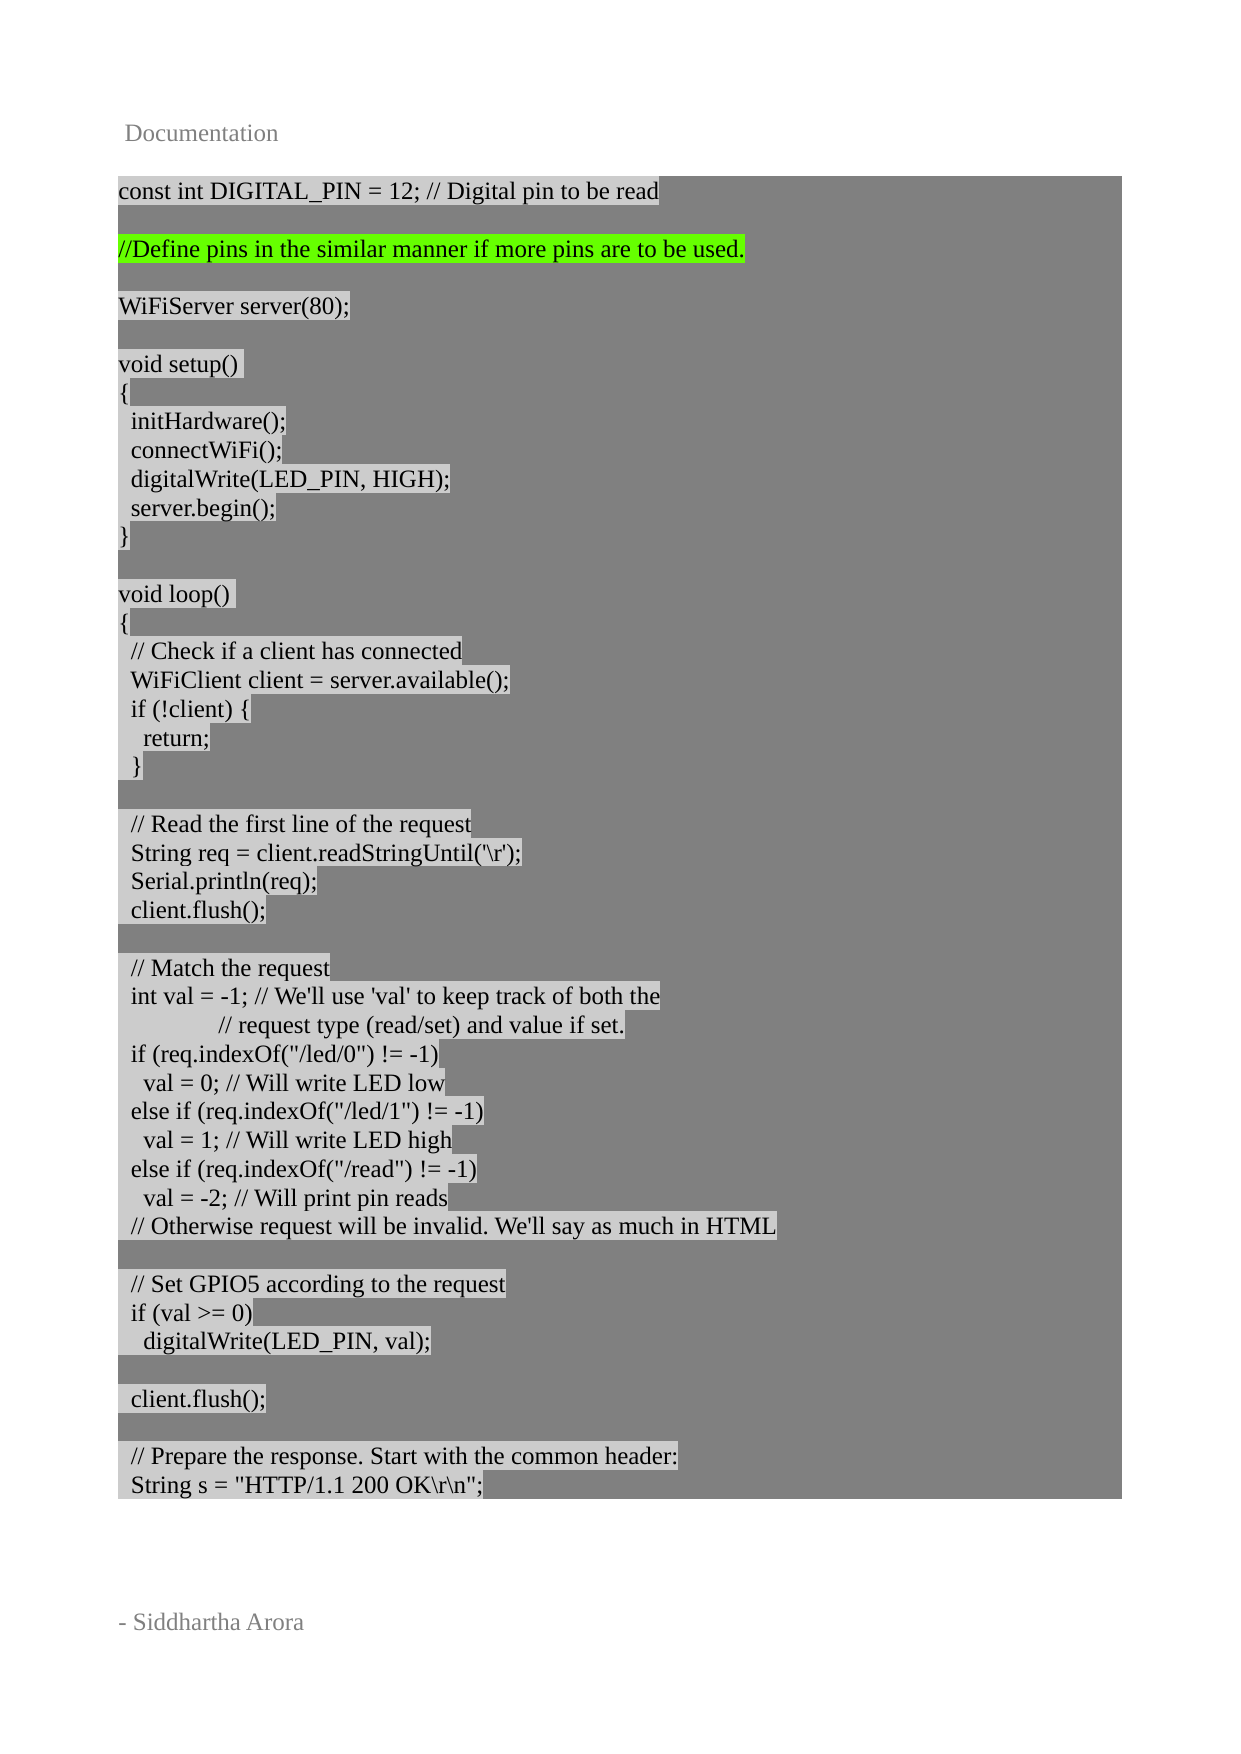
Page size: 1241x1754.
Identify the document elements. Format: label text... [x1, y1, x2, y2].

text if (val >= 0) [118, 1298, 1122, 1326]
text client.flush(); [118, 1384, 1122, 1413]
text void setup() [118, 349, 1122, 378]
text if (!client) { [118, 694, 1122, 723]
text // Read the first line of the request [118, 809, 1122, 838]
text // Match the request [118, 953, 1122, 981]
text else if (req.indexOf("/read") != -1) [118, 1154, 1122, 1183]
text // Otherwise request will be invalid. We'll say as much in HTML [118, 1211, 1122, 1240]
text // Check if a client has connected [118, 636, 1122, 665]
text { [118, 608, 1122, 636]
text val = 0; // Will write LED low [118, 1068, 1122, 1096]
text digitalWrite(LED_PIN, HIGH); [118, 464, 1122, 493]
text connectWiFi(); [118, 435, 1122, 464]
text // request type (read/set) and value if set. [118, 1010, 1122, 1039]
text Serial.println(req); [118, 866, 1122, 895]
text } [118, 521, 1122, 550]
text WiFiClient client = server.available(); [118, 665, 1122, 694]
text initHardware(); [118, 406, 1122, 435]
text { [118, 378, 1122, 406]
text // Set GPIO5 according to the request [118, 1269, 1122, 1298]
text val = -2; // Will print pin reads [118, 1183, 1122, 1211]
text int val = -1; // We'll use 'val' to keep track of both the [118, 981, 1122, 1010]
text client.flush(); [118, 895, 1122, 924]
text val = 1; // Will write LED high [118, 1125, 1122, 1154]
text const int DIGITAL_PIN = 12; // Digital pin to be read [118, 176, 1122, 205]
text } [118, 751, 1122, 780]
text String s = "HTTP/1.1 200 OK\r\n"; [118, 1470, 1122, 1499]
text WiFiServer server(80); [118, 291, 1122, 320]
text void loop() [118, 579, 1122, 608]
text server.begin(); [118, 493, 1122, 521]
text // Prepare the response. Start with the common header: [118, 1441, 1122, 1470]
text digitalWrite(LED_PIN, val); [118, 1326, 1122, 1355]
text String req = client.readStringUntil('\r'); [118, 838, 1122, 866]
text else if (req.indexOf("/led/1") != -1) [118, 1096, 1122, 1125]
text //Define pins in the similar manner if more pins are to be used. [118, 234, 1122, 263]
text if (req.indexOf("/led/0") != -1) [118, 1039, 1122, 1068]
text return; [118, 723, 1122, 751]
